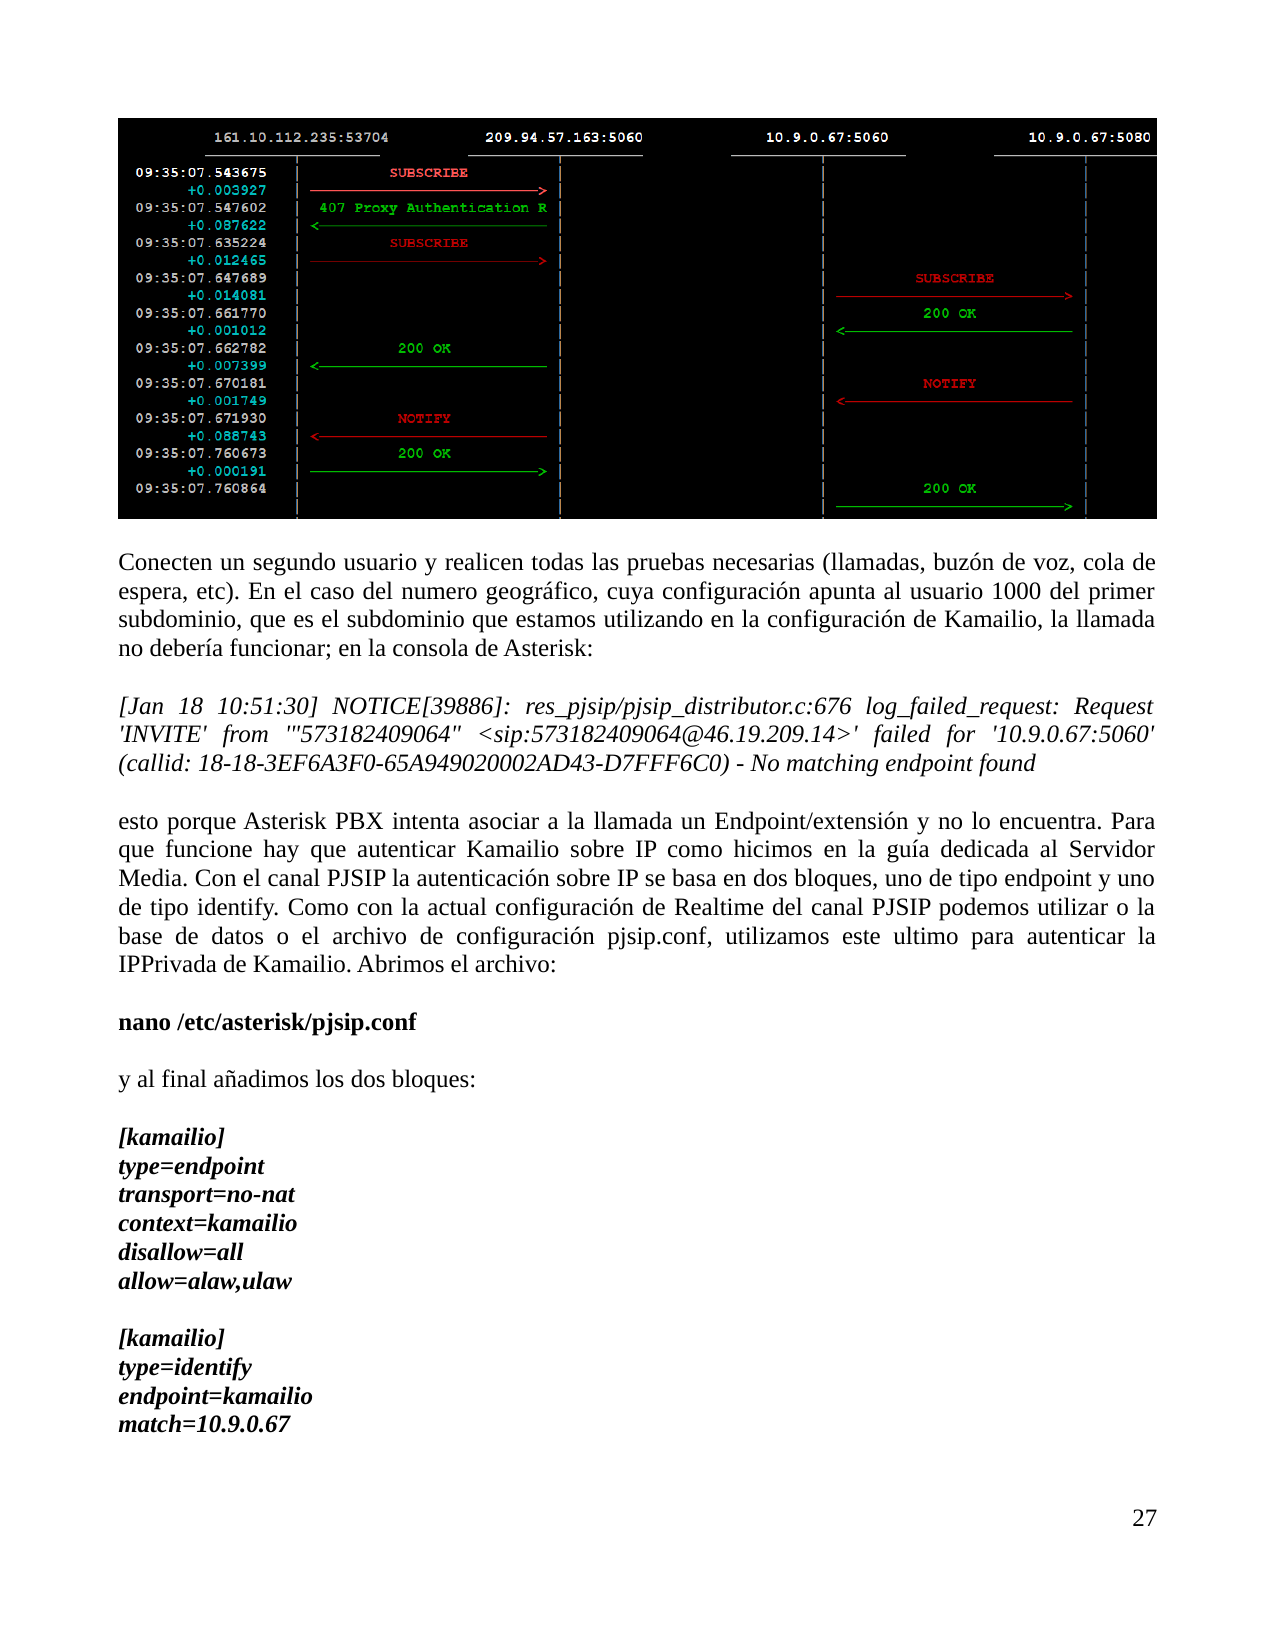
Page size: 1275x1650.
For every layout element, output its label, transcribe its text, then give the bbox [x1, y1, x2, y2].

text transport=no-nat [118, 1179, 1157, 1208]
text allow=alaw,ulaw [118, 1266, 1157, 1294]
text disallow=all [118, 1237, 1157, 1266]
text esto porque Asterisk PBX intenta asociar a la llamada un Endpoint/extensión y no lo encuentra. Para que funcione hay que autenticar Kamailio sobre IP como hicimos en la guía dedicada al Servidor Media. Con el canal PJSIP la autenticación sobre IP se basa en dos bloques, uno de tipo endpoint y uno de tipo identify. Como con la actual configuración de Realtime del canal PJSIP podemos utilizar o la base de datos o el archivo de configuración pjsip.conf, utilizamos este ultimo para autenticar la IPPrivada de Kamailio. Abrimos el archivo: [118, 806, 1157, 978]
text match=10.9.0.67 [118, 1409, 1157, 1438]
picture [118, 118, 1157, 519]
text endpoint=kamailio [118, 1381, 1157, 1409]
text [kamailio] [118, 1323, 1157, 1352]
text [kamailio] [118, 1122, 1157, 1151]
text y al final añadimos los dos bloques: [118, 1064, 1157, 1093]
text context=kamailio [118, 1208, 1157, 1237]
text [Jan 18 10:51:30] NOTICE[39886]: res_pjsip/pjsip_distributor.c:676 log_failed_request: Request 'INVITE' from '"573182409064" <sip:573182409064@46.19.209.14>' failed for '10.9.0.67:5060' (callid: 18-18-3EF6A3F0-65A949020002AD43-D7FFF6C0) - No matching endpoint found [118, 691, 1157, 777]
text type=identify [118, 1352, 1157, 1381]
text Conecten un segundo usuario y realicen todas las pruebas necesarias (llamadas, buzón de voz, cola de espera, etc). En el caso del numero geográfico, cuya configuración apunta al usuario 1000 del primer subdominio, que es el subdominio que estamos utilizando en la configuración de Kamailio, la llamada no debería funcionar; en la consola de Asterisk: [118, 547, 1157, 662]
text nano /etc/asterisk/pjsip.conf [118, 1007, 1157, 1036]
text type=endpoint [118, 1151, 1157, 1179]
